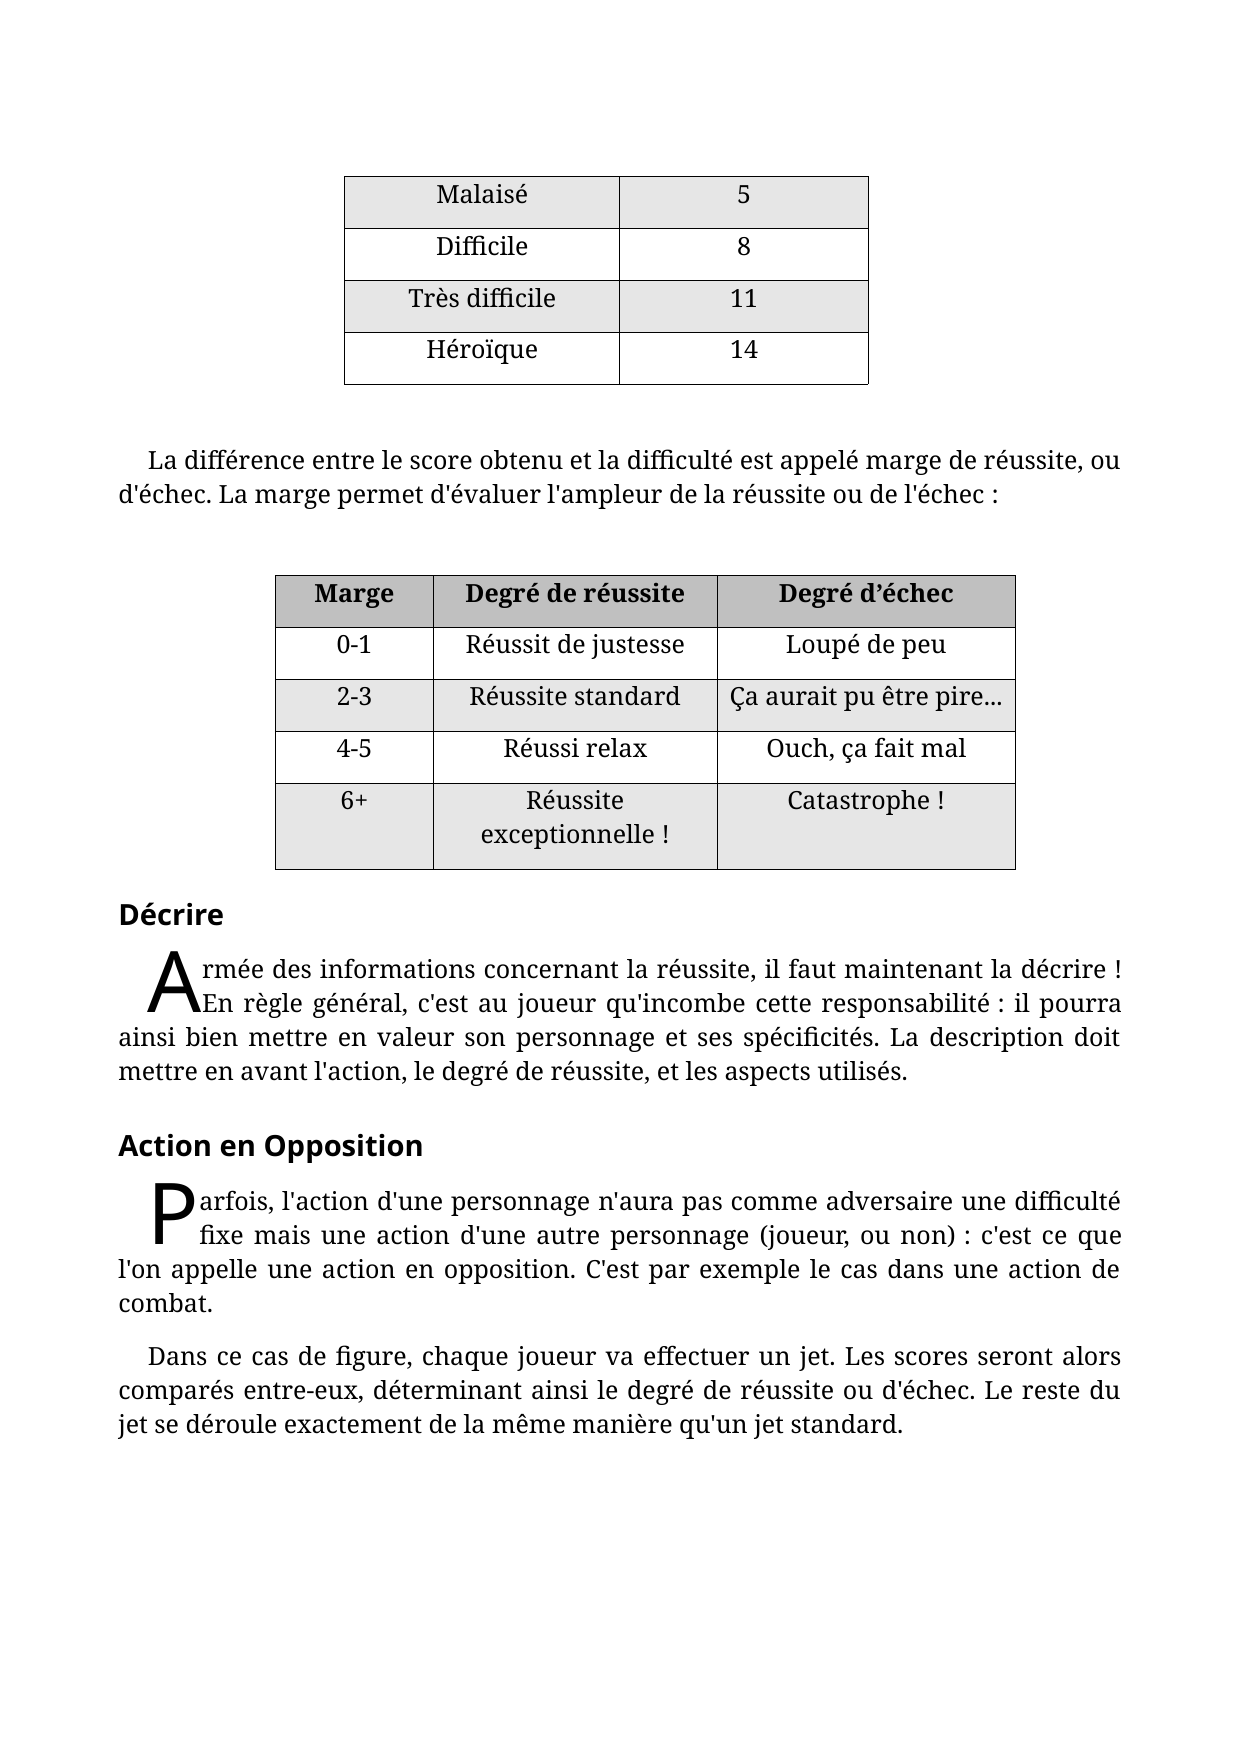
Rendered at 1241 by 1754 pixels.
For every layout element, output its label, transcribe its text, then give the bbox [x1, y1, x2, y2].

table_cell Malaisé [345, 177, 619, 228]
table_cell 14 [620, 333, 868, 384]
table_cell Très difficile [345, 281, 619, 332]
table_cell 6+ [276, 784, 433, 869]
table_header Degré de réussite [434, 576, 717, 627]
table_cell Réussi relax [434, 732, 717, 783]
table_cell Catastrophe ! [718, 784, 1015, 869]
table_cell Ça aurait pu être pire... [718, 680, 1015, 731]
text Armée des informations concernant la réussite, il faut maintenant la décrire ! En règle général, c'est au joueur qu'incombe cette responsabilité : il pourra ainsi bien mettre en valeur son personnage et ses spécificités. La description doit mettre en avant l'action, le degré de réussite, et les aspects utilisés. [118, 952, 1122, 1088]
table_cell 11 [620, 281, 868, 332]
table_cell Loupé de peu [718, 628, 1015, 679]
table_cell Difficile [345, 229, 619, 280]
text La différence entre le score obtenu et la difficulté est appelé marge de réussite, ou d'échec. La marge permet d'évaluer l'ampleur de la réussite ou de l'échec : [118, 442, 1122, 510]
table_header Marge [276, 576, 433, 627]
table_cell 5 [620, 177, 868, 228]
table_header Degré d’échec [718, 576, 1015, 627]
text Parfois, l'action d'une personnage n'aura pas comme adversaire une difficulté fixe mais une action d'une autre personnage (joueur, ou non) : c'est ce que l'on appelle une action en opposition. C'est par exemple le cas dans une action de combat. [118, 1184, 1122, 1320]
subtitle Action en Opposition [118, 1126, 1122, 1165]
table_cell 2-3 [276, 680, 433, 731]
table_cell 4-5 [276, 732, 433, 783]
table_cell 0-1 [276, 628, 433, 679]
subtitle Décrire [118, 894, 1122, 933]
table_cell Héroïque [345, 333, 619, 384]
text Dans ce cas de figure, chaque joueur va effectuer un jet. Les scores seront alors comparés entre-eux, déterminant ainsi le degré de réussite ou d'échec. Le reste du jet se déroule exactement de la même manière qu'un jet standard. [118, 1338, 1122, 1440]
table_cell 8 [620, 229, 868, 280]
table_cell Réussit de justesse [434, 628, 717, 679]
table_cell Réussite standard [434, 680, 717, 731]
table_cell Réussite exceptionnelle ! [434, 784, 717, 869]
table_cell Ouch, ça fait mal [718, 732, 1015, 783]
